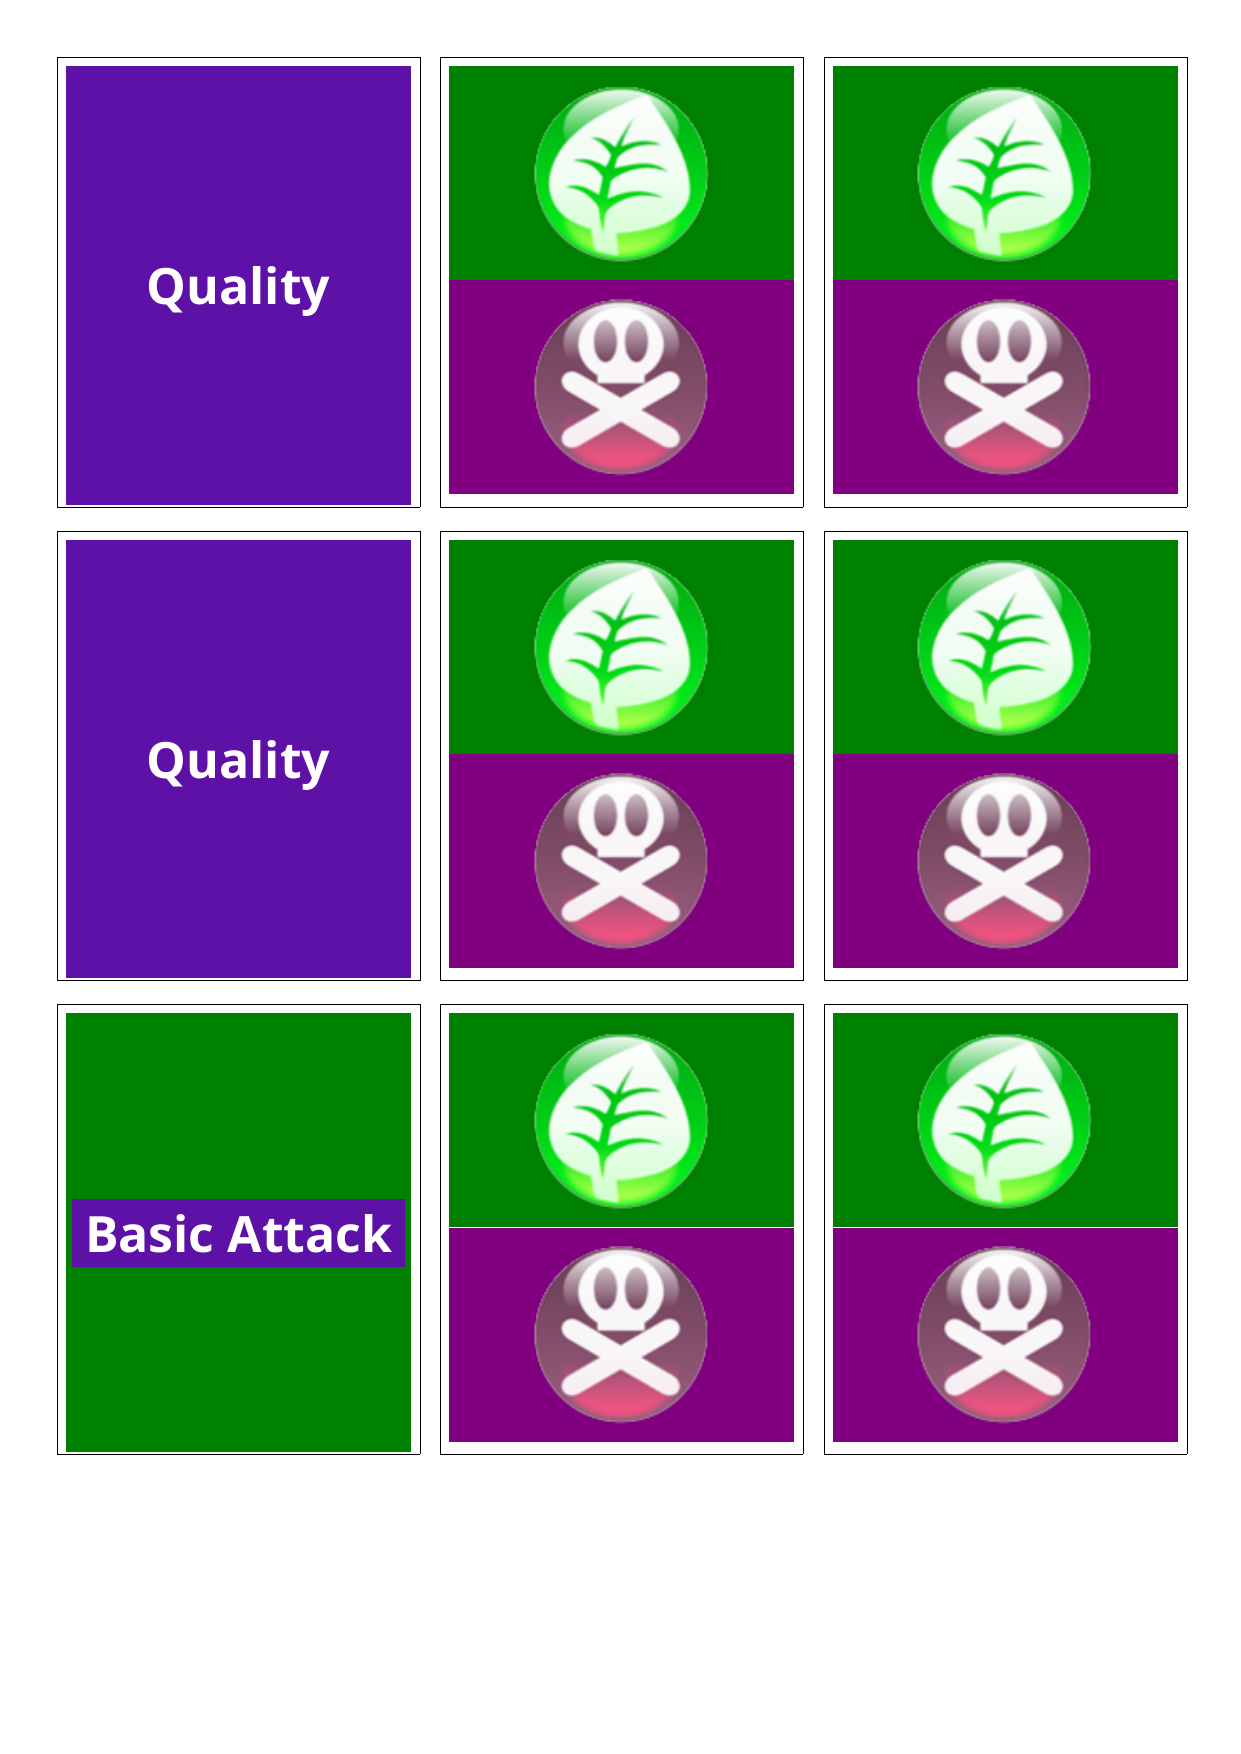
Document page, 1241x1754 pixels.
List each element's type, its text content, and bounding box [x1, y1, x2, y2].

table_cell [449, 1228, 794, 1442]
picture [913, 555, 1097, 739]
picture [913, 81, 1097, 265]
picture [913, 769, 1097, 953]
table_header Basic Attack [66, 1013, 411, 1452]
table_header [833, 1013, 1178, 1227]
table_header [449, 66, 794, 280]
table_header [833, 66, 1178, 280]
picture [913, 295, 1097, 479]
table_header [449, 1013, 794, 1227]
table_cell [833, 754, 1178, 968]
picture [913, 1242, 1097, 1427]
picture [530, 555, 714, 739]
table_cell [449, 280, 794, 494]
table_header [833, 540, 1178, 754]
table_header [449, 540, 794, 754]
picture [913, 1028, 1097, 1212]
table_cell [833, 1228, 1178, 1442]
table_header Quality [66, 540, 411, 978]
picture [530, 1028, 714, 1212]
table_header Quality [66, 66, 411, 505]
table_cell [449, 754, 794, 968]
picture [530, 295, 714, 479]
picture [530, 1242, 714, 1427]
picture [530, 769, 714, 953]
picture [530, 81, 714, 265]
table_cell [833, 280, 1178, 494]
